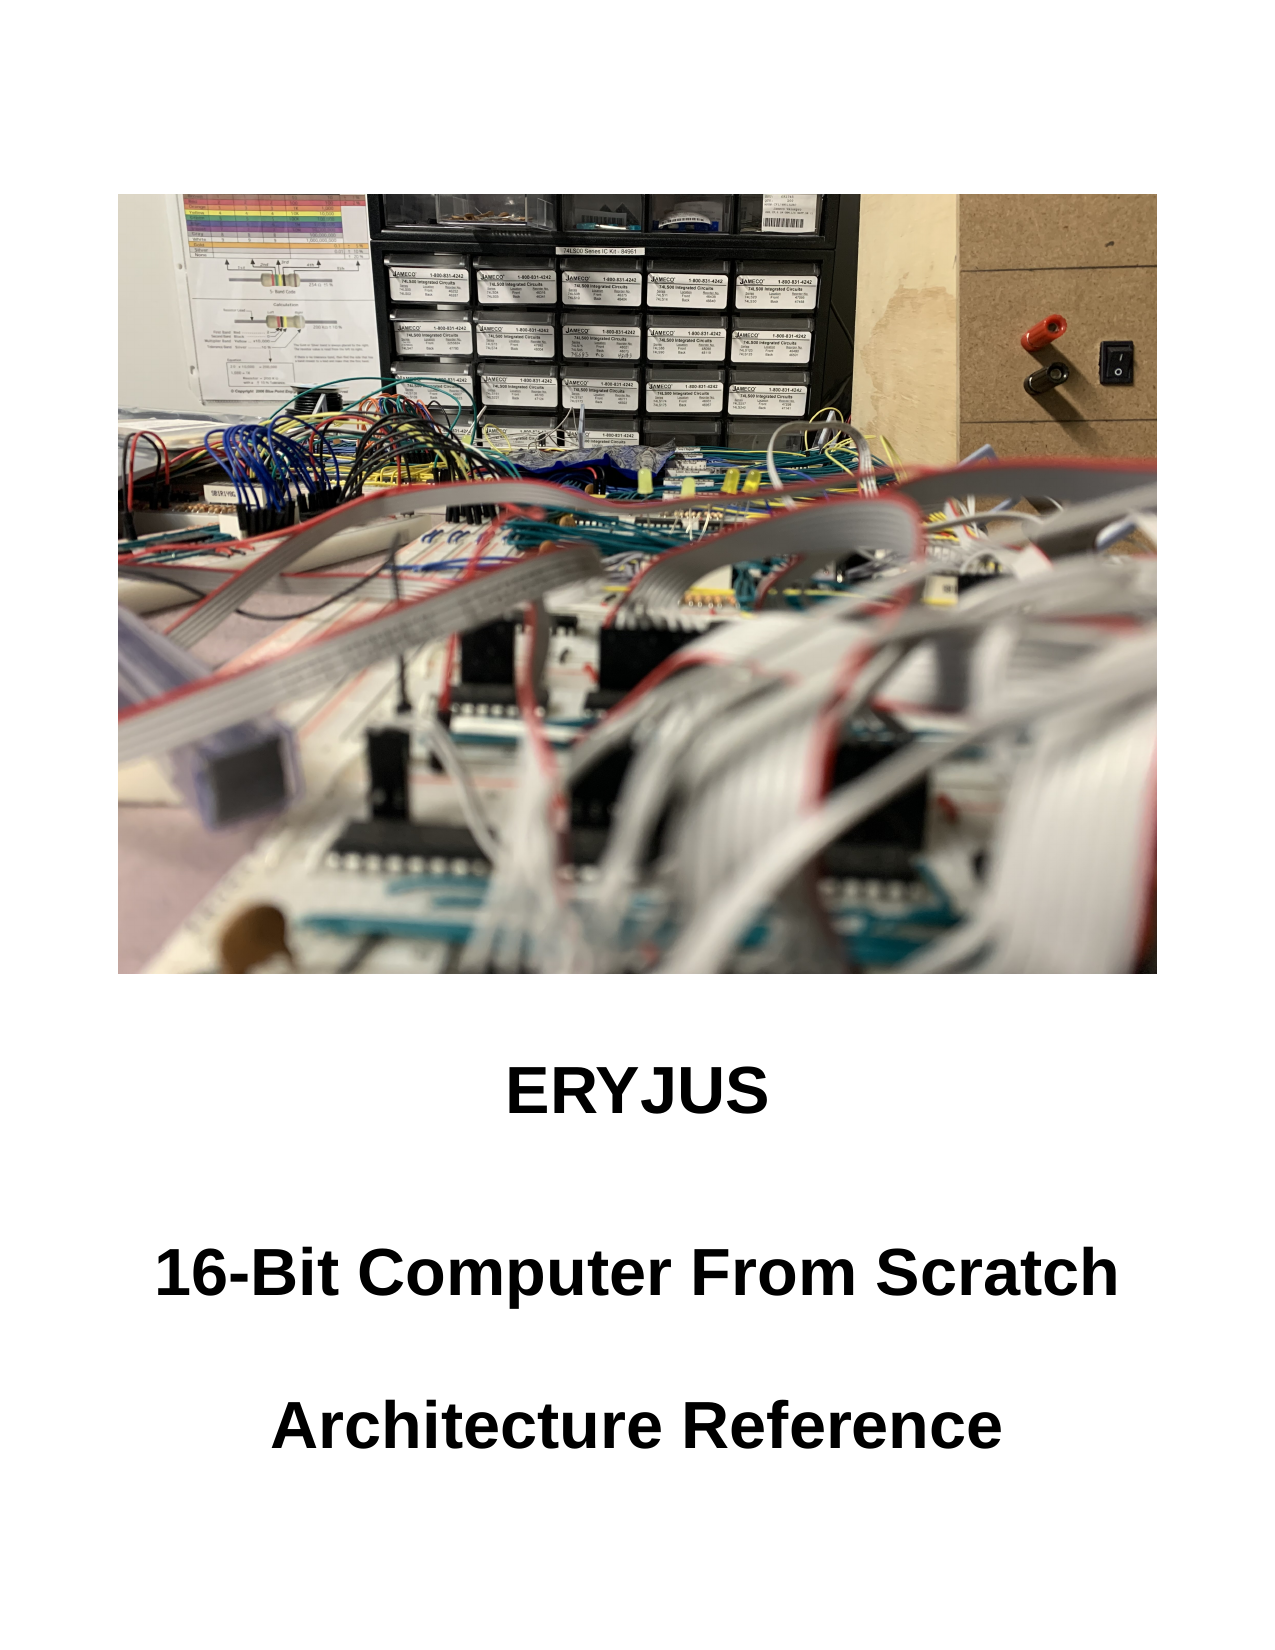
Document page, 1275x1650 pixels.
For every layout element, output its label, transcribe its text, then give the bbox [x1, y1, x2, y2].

text ERYJUS [118, 1051, 1157, 1127]
picture [118, 194, 1157, 974]
text 16-Bit Computer From Scratch [118, 1233, 1157, 1309]
text Architecture Reference [118, 1386, 1157, 1463]
